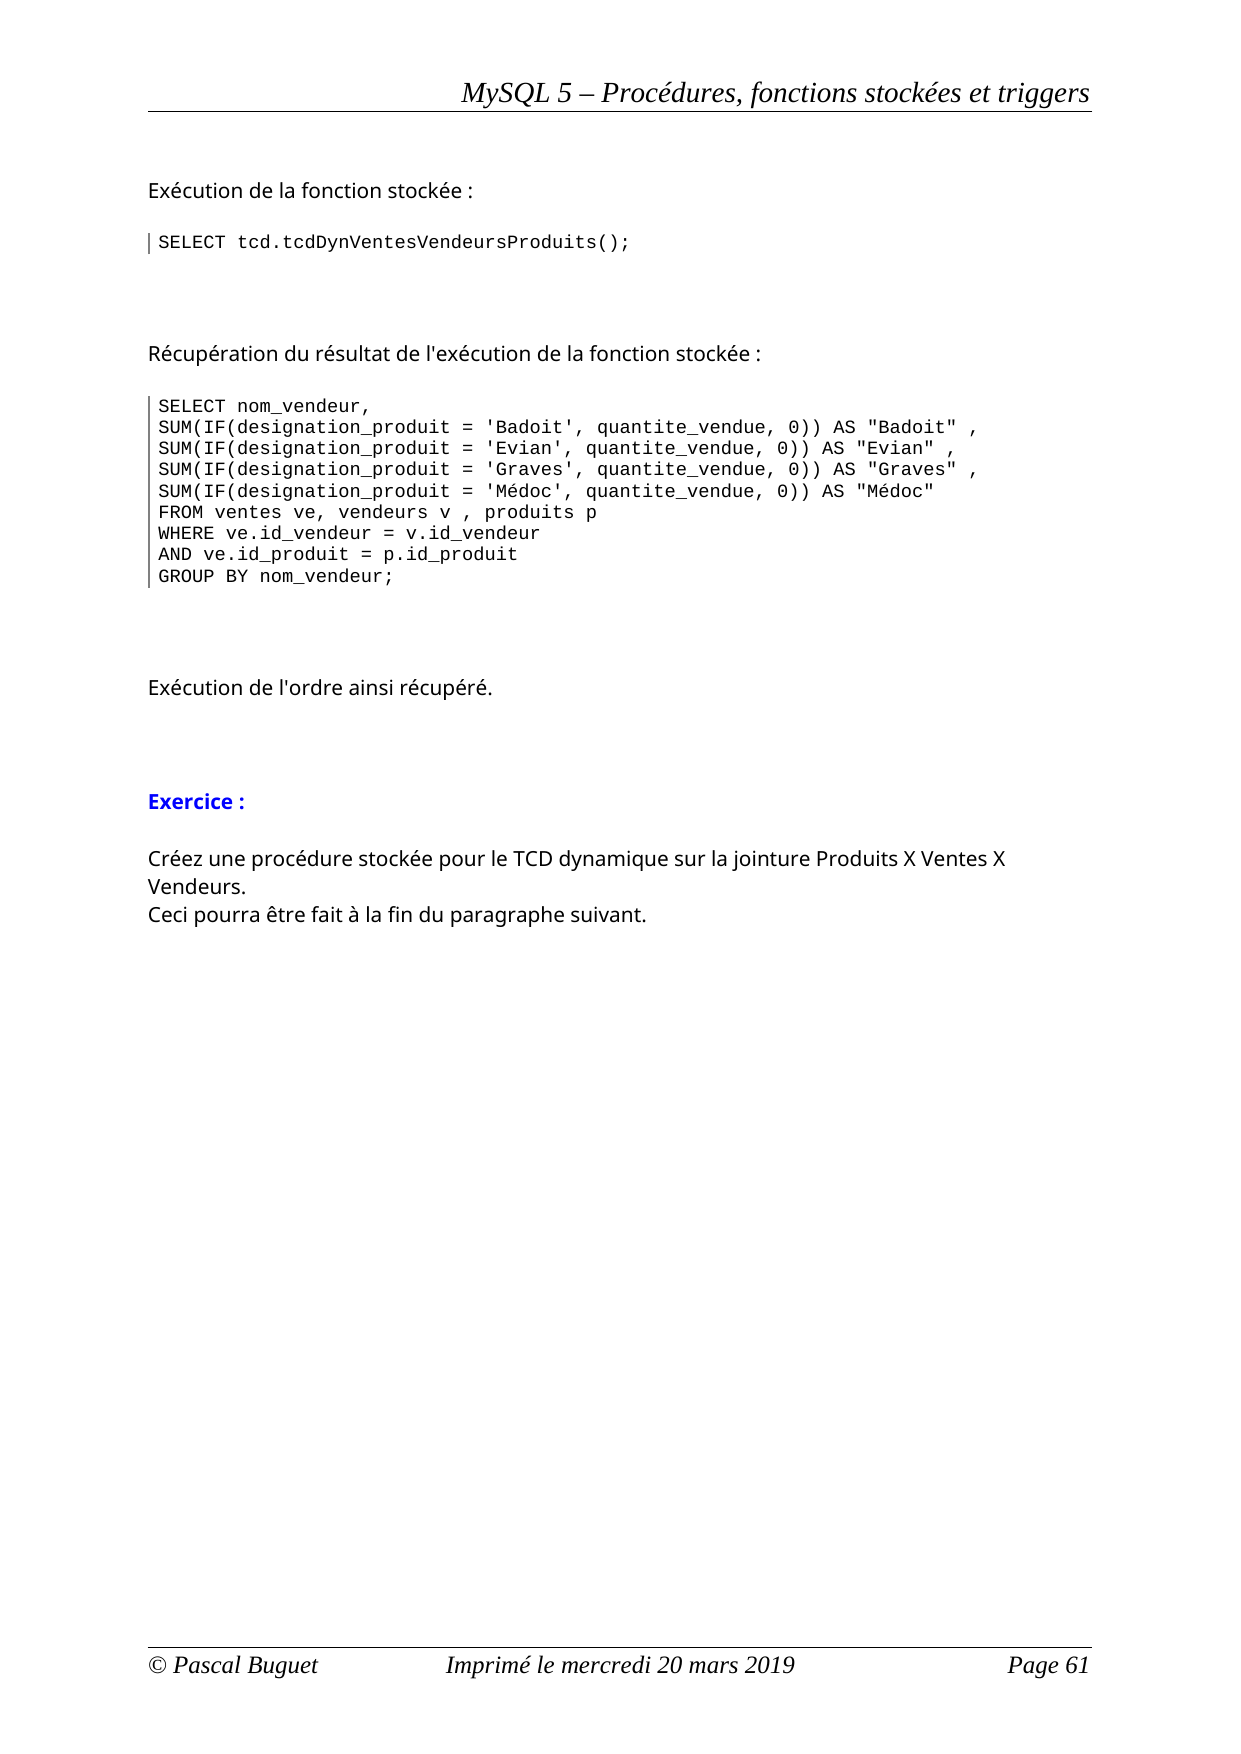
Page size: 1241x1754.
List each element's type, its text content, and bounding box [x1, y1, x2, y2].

text SUM(IF(designation_produit = 'Evian', quantite_vendue, 0)) AS "Evian" , [150, 439, 1092, 460]
text AND ve.id_produit = p.id_produit [150, 545, 1092, 566]
text SUM(IF(designation_produit = 'Graves', quantite_vendue, 0)) AS "Graves" , [150, 460, 1092, 481]
text WHERE ve.id_vendeur = v.id_vendeur [150, 524, 1092, 545]
text GROUP BY nom_vendeur; [150, 566, 1092, 588]
text Récupération du résultat de l'exécution de la fonction stockée : [148, 339, 1092, 368]
text Exercice : [148, 787, 1092, 815]
text SELECT nom_vendeur, [150, 396, 1092, 418]
text Ceci pourra être fait à la fin du paragraphe suivant. [148, 901, 1092, 929]
text Créez une procédure stockée pour le TCD dynamique sur la jointure Produits X Ventes X Vendeurs. [148, 844, 1092, 901]
text SUM(IF(designation_produit = 'Médoc', quantite_vendue, 0)) AS "Médoc" [150, 481, 1092, 503]
text Exécution de la fonction stockée : [148, 176, 1092, 204]
text SUM(IF(designation_produit = 'Badoit', quantite_vendue, 0)) AS "Badoit" , [150, 418, 1092, 439]
text FROM ventes ve, vendeurs v , produits p [150, 503, 1092, 524]
text SELECT tcd.tcdDynVentesVendeursProduits(); [150, 233, 1092, 254]
text Exécution de l'ordre ainsi récupéré. [148, 673, 1092, 701]
